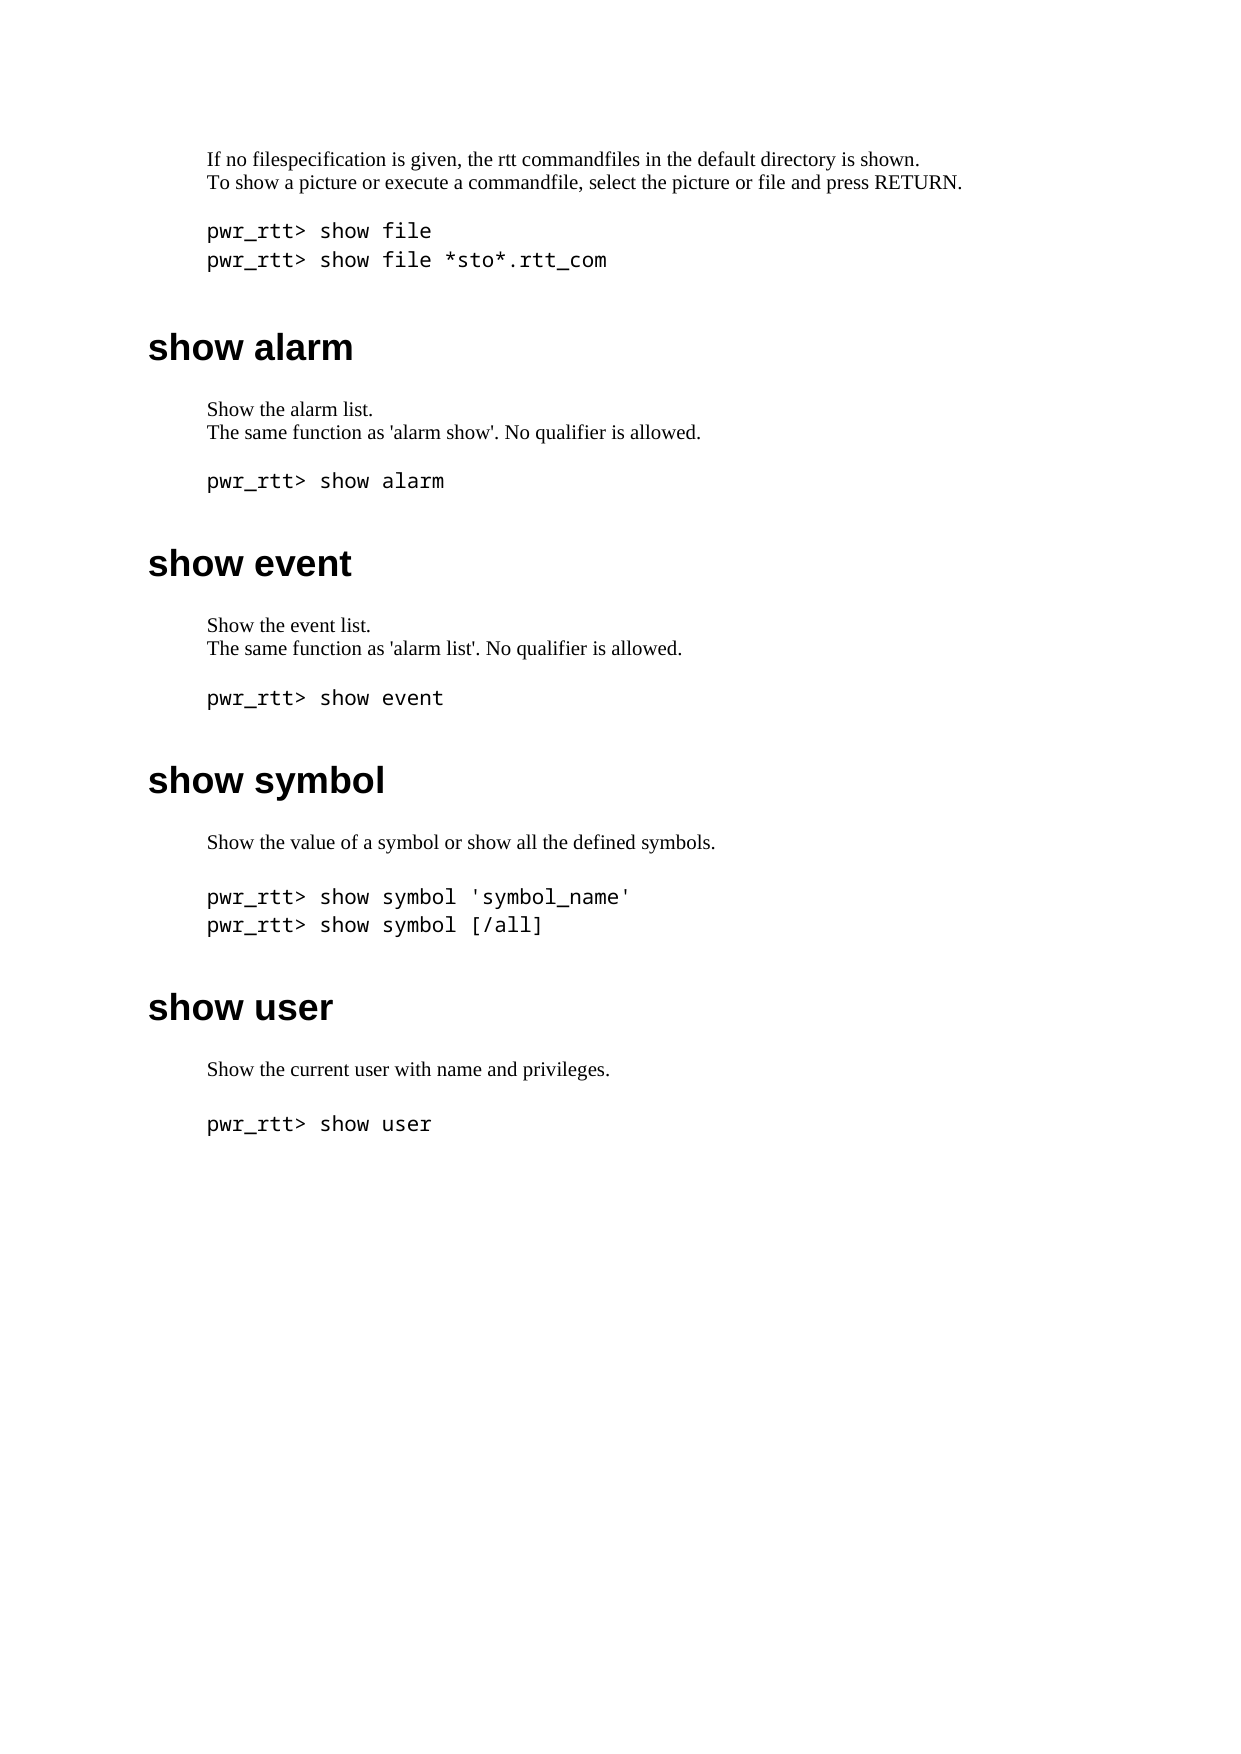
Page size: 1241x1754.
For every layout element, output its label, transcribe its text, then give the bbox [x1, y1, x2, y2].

subtitle show user [148, 986, 1092, 1028]
text pwr_rtt> show symbol [/all] [207, 910, 1092, 938]
text Show the event list. [207, 614, 1092, 637]
text pwr_rtt> show file [207, 217, 1092, 245]
subtitle show symbol [148, 759, 1092, 801]
text The same function as 'alarm show'. No qualifier is allowed. [207, 421, 1092, 444]
text pwr_rtt> show event [207, 683, 1092, 711]
text pwr_rtt> show alarm [207, 467, 1092, 495]
subtitle show alarm [148, 326, 1092, 368]
text Show the alarm list. [207, 398, 1092, 421]
text Show the current user with name and privileges. [207, 1058, 1092, 1081]
text To show a picture or execute a commandfile, select the picture or file and press RETURN. [207, 171, 1092, 194]
text The same function as 'alarm list'. No qualifier is allowed. [207, 637, 1092, 660]
text pwr_rtt> show symbol 'symbol_name' [207, 882, 1092, 910]
subtitle show event [148, 543, 1092, 585]
text If no filespecification is given, the rtt commandfiles in the default directory is shown. [207, 148, 1092, 171]
text pwr_rtt> show file *sto*.rtt_com [207, 245, 1092, 273]
text Show the value of a symbol or show all the defined symbols. [207, 831, 1092, 854]
text pwr_rtt> show user [207, 1109, 1092, 1137]
